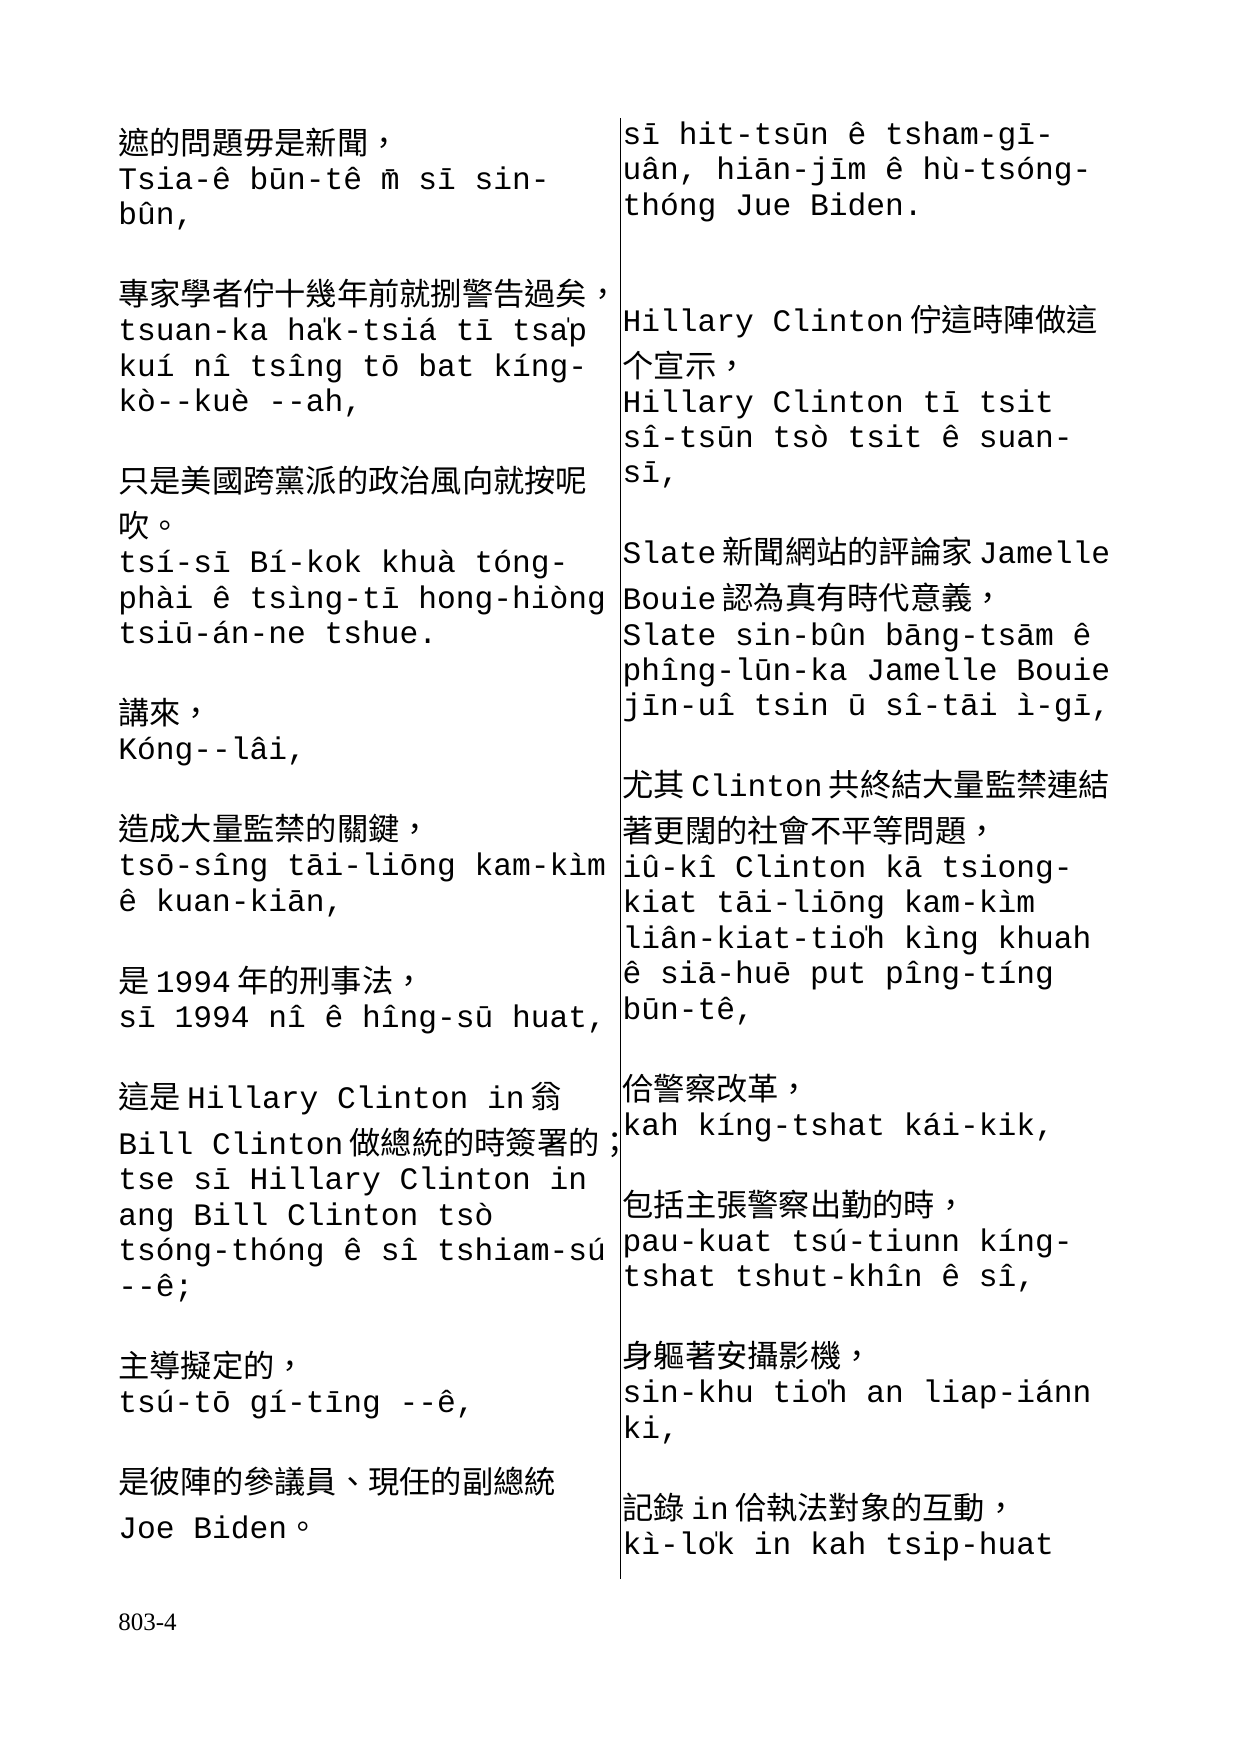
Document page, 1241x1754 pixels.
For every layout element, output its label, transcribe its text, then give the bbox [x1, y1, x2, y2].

text 是1994年的刑事法， [118, 956, 618, 1002]
text 包括主張警察出勤的時， [622, 1180, 1122, 1225]
text Slate新聞網站的評論家Jamelle Bouie認為真有時代意義， [622, 528, 1122, 619]
text 尤其Clinton共終結大量監禁連結著更闊的社會不平等問題， [622, 761, 1122, 851]
text Hillary Clinton tī tsit sî-tsūn tsò tsit ê suan-sī, [622, 386, 1122, 492]
text kah kíng-tshat kái-kik, [622, 1109, 1122, 1144]
text 佮警察改革， [622, 1064, 1122, 1109]
text 遮的問題毋是新聞， [118, 118, 618, 163]
text 記錄in佮執法對象的互動， [622, 1483, 1122, 1528]
text 是彼陣的參議員、現任的副總統 Joe Biden。 [118, 1457, 618, 1548]
text tsú-tō gí-tīng --ê, [118, 1386, 618, 1421]
text 講來， [118, 688, 618, 734]
text tse sī Hillary Clinton in ang Bill Clinton tsò tsóng-thóng ê sî tshiam-sú --ê; [118, 1164, 618, 1305]
text tsuan-ka ha̍k-tsiá tī tsa̍p kuí nî tsîng tō bat kíng-kò--kuè --ah, [118, 315, 618, 421]
text 只是美國跨黨派的政治風向就按呢吹。 [118, 456, 618, 547]
text sī 1994 nî ê hîng-sū huat, [118, 1002, 618, 1037]
text 專家學者佇十幾年前就捌警告過矣， [118, 269, 618, 315]
text Hillary Clinton佇這時陣做這个宣示， [622, 295, 1122, 386]
text 造成大量監禁的關鍵， [118, 804, 618, 850]
text sī hit-tsūn ê tsham-gī-uân, hiān-jīm ê hù-tsóng-thóng Jue Biden. [622, 118, 1122, 224]
text 這是Hillary Clinton in翁Bill Clinton做總統的時簽署的； [118, 1072, 618, 1164]
text Tsia-ê būn-tê m̄ sī sin-bûn, [118, 163, 618, 234]
text tsí-sī Bí-kok khuà tóng-phài ê tsìng-tī hong-hiòng tsiū-án-ne tshue. [118, 547, 618, 653]
text iû-kî Clinton kā tsiong-kiat tāi-liōng kam-kìm liân-kiat-tio̍h kìng khuah ê siā-huē put pîng-tíng būn-tê, [622, 851, 1122, 1028]
text Slate sin-bûn bāng-tsām ê phîng-lūn-ka Jamelle Bouie jīn-uî tsin ū sî-tāi ì-gī, [622, 619, 1122, 725]
text 主導擬定的， [118, 1341, 618, 1386]
text sin-khu tio̍h an liap-iánn ki, [622, 1377, 1122, 1447]
text tsō-sîng tāi-liōng kam-kìm ê kuan-kiān, [118, 850, 618, 921]
text kì-lo̍k in kah tsip-huat [622, 1528, 1122, 1564]
text 身軀著安攝影機， [622, 1331, 1122, 1377]
text pau-kuat tsú-tiunn kíng-tshat tshut-khîn ê sî, [622, 1225, 1122, 1296]
text Kóng--lâi, [118, 734, 618, 769]
